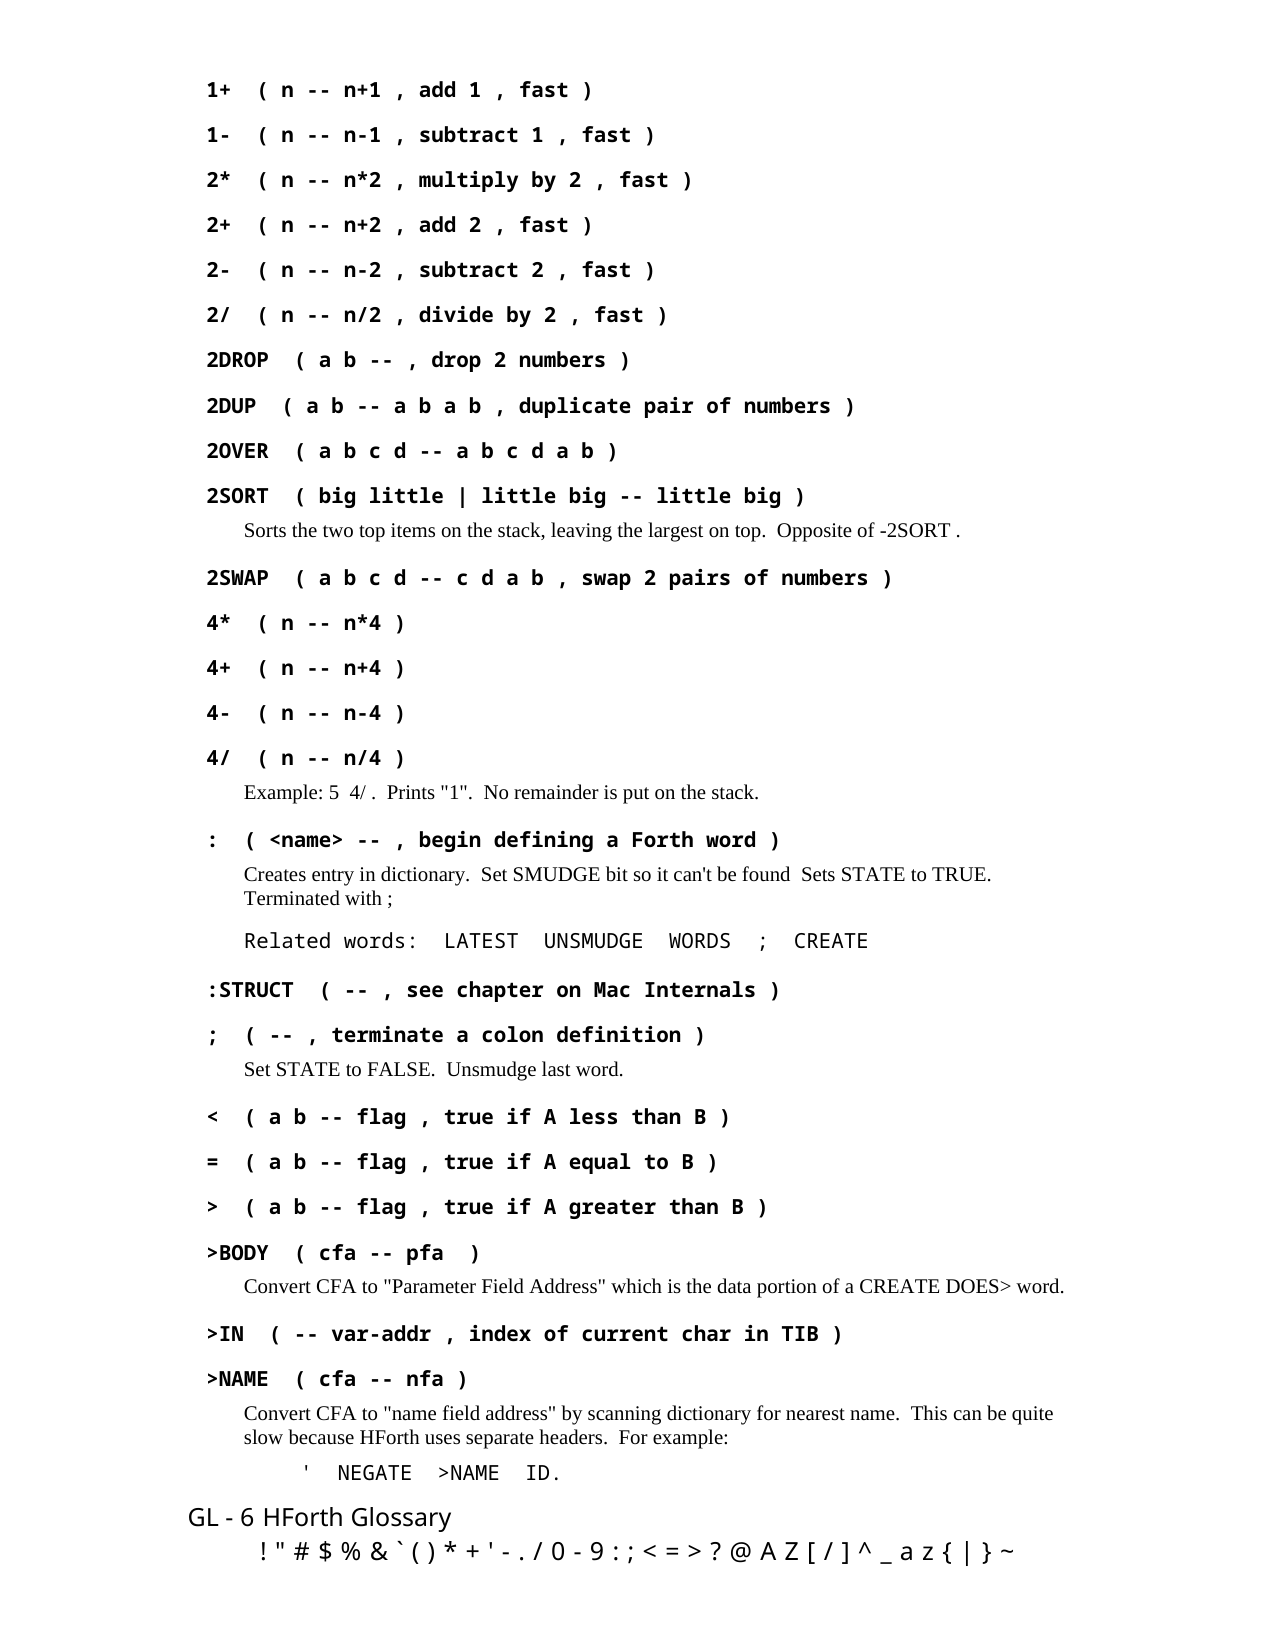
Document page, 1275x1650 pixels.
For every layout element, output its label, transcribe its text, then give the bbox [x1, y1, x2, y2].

text ' NEGATE >NAME ID. [300, 1458, 1087, 1486]
text Related words: LATEST UNSMUDGE WORDS ; CREATE [244, 926, 1087, 955]
text ; ( -- , terminate a colon definition ) [206, 1021, 1162, 1049]
text >NAME ( cfa -- nfa ) [206, 1364, 1162, 1393]
text 4* ( n -- n*4 ) [206, 608, 1162, 636]
text Convert CFA to "name field address" by scanning dictionary for nearest name. This can be quite slow because HForth uses separate headers. For example: [244, 1401, 1087, 1449]
text :STRUCT ( -- , see chapter on Mac Internals ) [206, 976, 1162, 1004]
text 1- ( n -- n-1 , subtract 1 , fast ) [206, 120, 1162, 148]
text 2OVER ( a b c d -- a b c d a b ) [206, 436, 1162, 464]
text 2+ ( n -- n+2 , add 2 , fast ) [206, 210, 1162, 239]
text 2SWAP ( a b c d -- c d a b , swap 2 pairs of numbers ) [206, 563, 1162, 591]
text 4/ ( n -- n/4 ) [206, 743, 1162, 771]
text 2/ ( n -- n/2 , divide by 2 , fast ) [206, 301, 1162, 329]
text Example: 5 4/ . Prints "1". No remainder is put on the stack. [244, 780, 1087, 804]
text 2DUP ( a b -- a b a b , duplicate pair of numbers ) [206, 391, 1162, 419]
text Convert CFA to "Parameter Field Address" which is the data portion of a CREATE DOES> word. [244, 1274, 1087, 1298]
text >IN ( -- var-addr , index of current char in TIB ) [206, 1319, 1162, 1348]
text >BODY ( cfa -- pfa ) [206, 1238, 1162, 1266]
text 2* ( n -- n*2 , multiply by 2 , fast ) [206, 165, 1162, 194]
text < ( a b -- flag , true if A less than B ) [206, 1102, 1162, 1131]
text 4- ( n -- n-4 ) [206, 698, 1162, 726]
text Sorts the two top items on the stack, leaving the largest on top. Opposite of -2SORT . [244, 518, 1087, 542]
text : ( <name> -- , begin defining a Forth word ) [206, 825, 1162, 853]
text > ( a b -- flag , true if A greater than B ) [206, 1192, 1162, 1221]
text = ( a b -- flag , true if A equal to B ) [206, 1147, 1162, 1176]
text 2DROP ( a b -- , drop 2 numbers ) [206, 346, 1162, 374]
text 1+ ( n -- n+1 , add 1 , fast ) [206, 75, 1162, 103]
text 4+ ( n -- n+4 ) [206, 653, 1162, 681]
text 2SORT ( big little | little big -- little big ) [206, 481, 1162, 509]
text 2- ( n -- n-2 , subtract 2 , fast ) [206, 255, 1162, 284]
text Creates entry in dictionary. Set SMUDGE bit so it can't be found Sets STATE to TRUE. Terminated with ; [244, 861, 1087, 909]
text Set STATE to FALSE. Unsmudge last word. [244, 1057, 1087, 1081]
